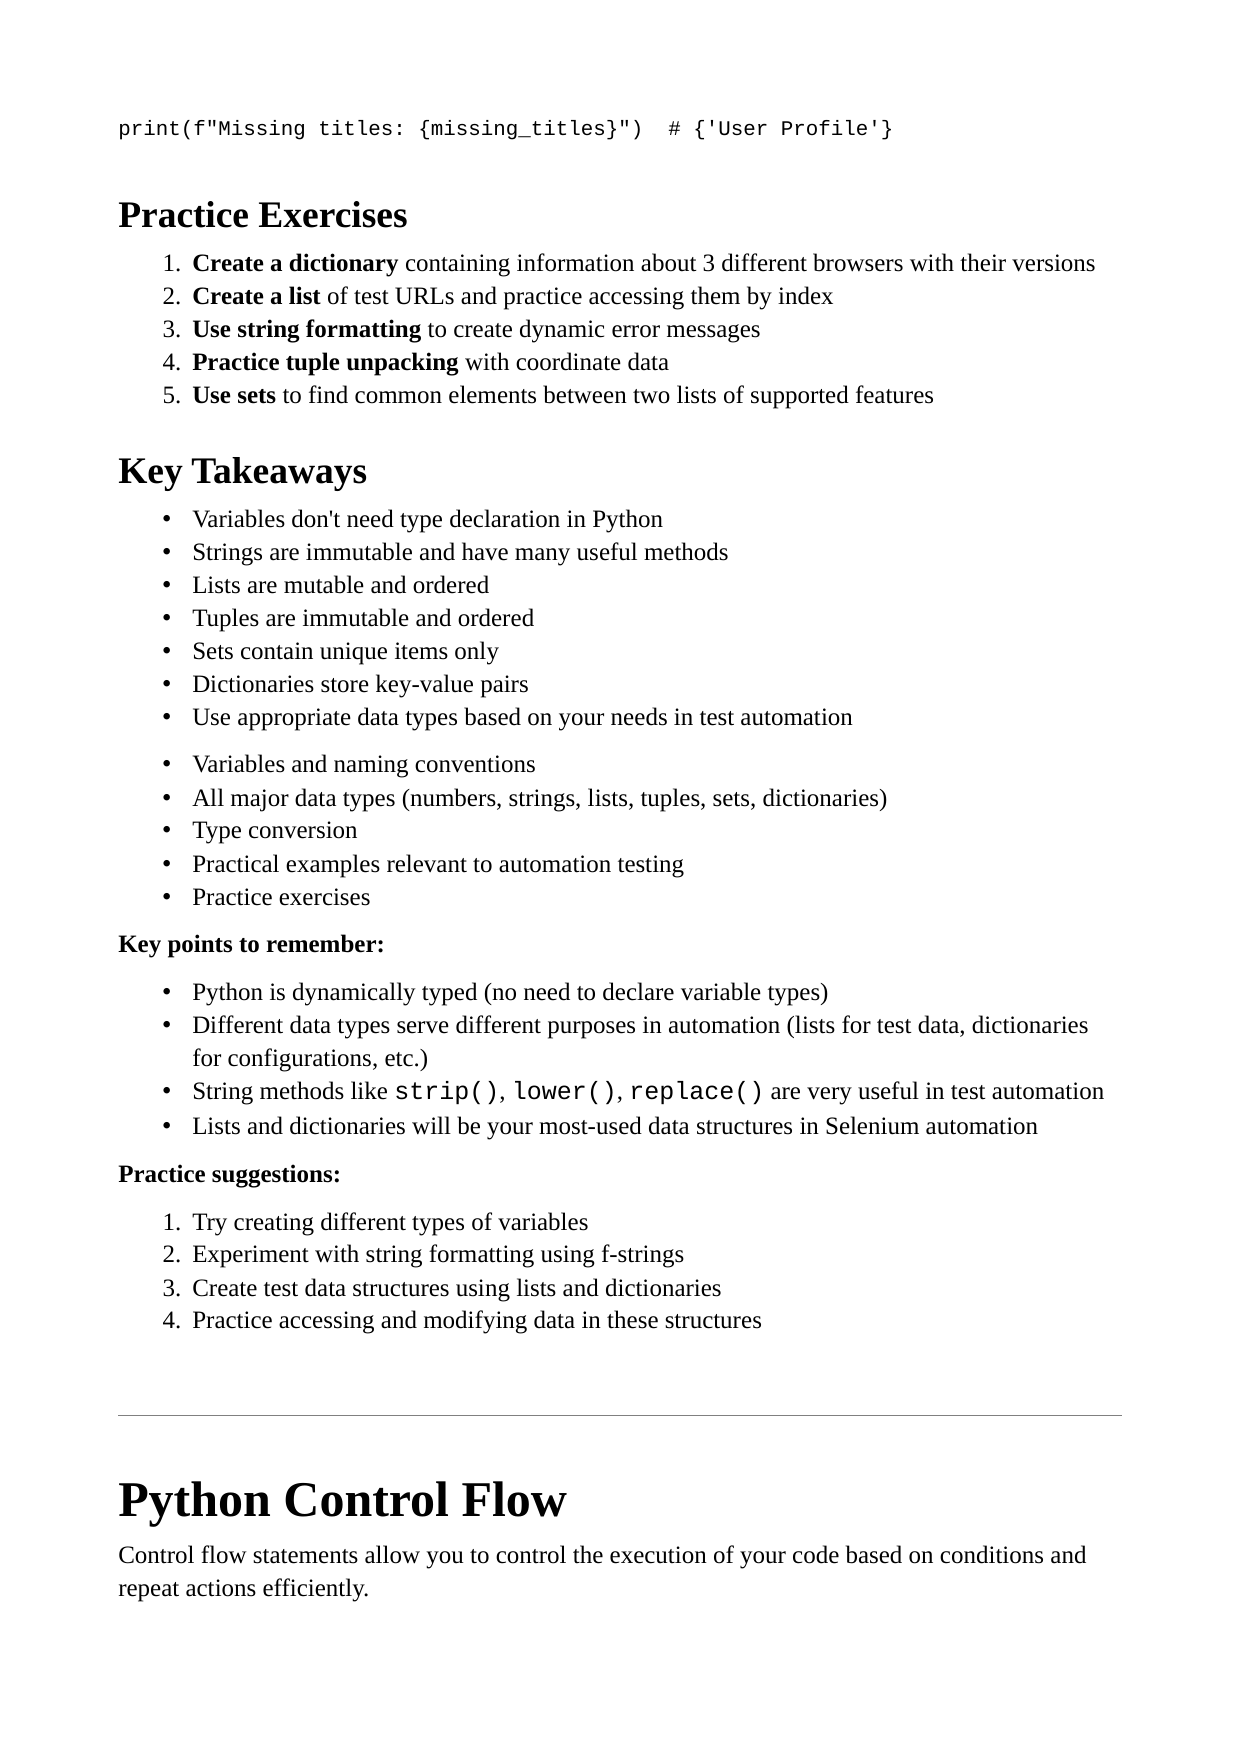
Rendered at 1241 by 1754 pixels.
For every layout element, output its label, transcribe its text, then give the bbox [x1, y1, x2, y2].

list Practice accessing and modifying data in these structures [162, 1306, 1122, 1334]
list Python is dynamically typed (no need to declare variable types) [162, 977, 1122, 1006]
text Control flow statements allow you to control the execution of your code based on conditions and repeat actions efficiently. [118, 1540, 1122, 1602]
list Create a list of test URLs and practice accessing them by index [162, 281, 1122, 309]
list Use appropriate data types based on your needs in test automation [162, 702, 1122, 731]
list Sets contain unique items only [162, 636, 1122, 665]
list Use string formatting to create dynamic error messages [162, 314, 1122, 342]
text Practice suggestions: [118, 1159, 1122, 1188]
text Key points to remember: [118, 929, 1122, 958]
list Use sets to find common elements between two lists of supported features [162, 380, 1122, 408]
list Practice tuple unpacking with coordinate data [162, 347, 1122, 376]
subtitle Practice Exercises [118, 192, 1122, 235]
subtitle Python Control Flow [118, 1470, 1122, 1528]
list Create test data structures using lists and dictionaries [162, 1273, 1122, 1301]
list Different data types serve different purposes in automation (lists for test data, dictionaries for configurations, etc.) [162, 1010, 1122, 1072]
list Create a dictionary containing information about 3 different browsers with their versions [162, 248, 1122, 276]
list Lists and dictionaries will be your most-used data structures in Selenium automation [162, 1111, 1122, 1140]
text print(f"Missing titles: {missing_titles}") # {'User Profile'} [118, 118, 1122, 142]
list Practical examples relevant to automation testing [162, 849, 1122, 877]
list Tuples are immutable and ordered [162, 603, 1122, 632]
list Type conversion [162, 816, 1122, 844]
list Lists are mutable and ordered [162, 570, 1122, 599]
list All major data types (numbers, strings, lists, tuples, sets, dictionaries) [162, 783, 1122, 811]
list Experiment with string formatting using f-strings [162, 1239, 1122, 1268]
list Practice exercises [162, 882, 1122, 910]
list Strings are immutable and have many useful methods [162, 537, 1122, 566]
subtitle Key Takeaways [118, 448, 1122, 491]
list Variables and naming conventions [162, 749, 1122, 778]
list Variables don't need type declaration in Python [162, 504, 1122, 533]
list Dictionaries store key-value pairs [162, 669, 1122, 698]
list String methods like strip(), lower(), replace() are very useful in test automation [162, 1076, 1122, 1107]
list Try creating different types of variables [162, 1207, 1122, 1235]
